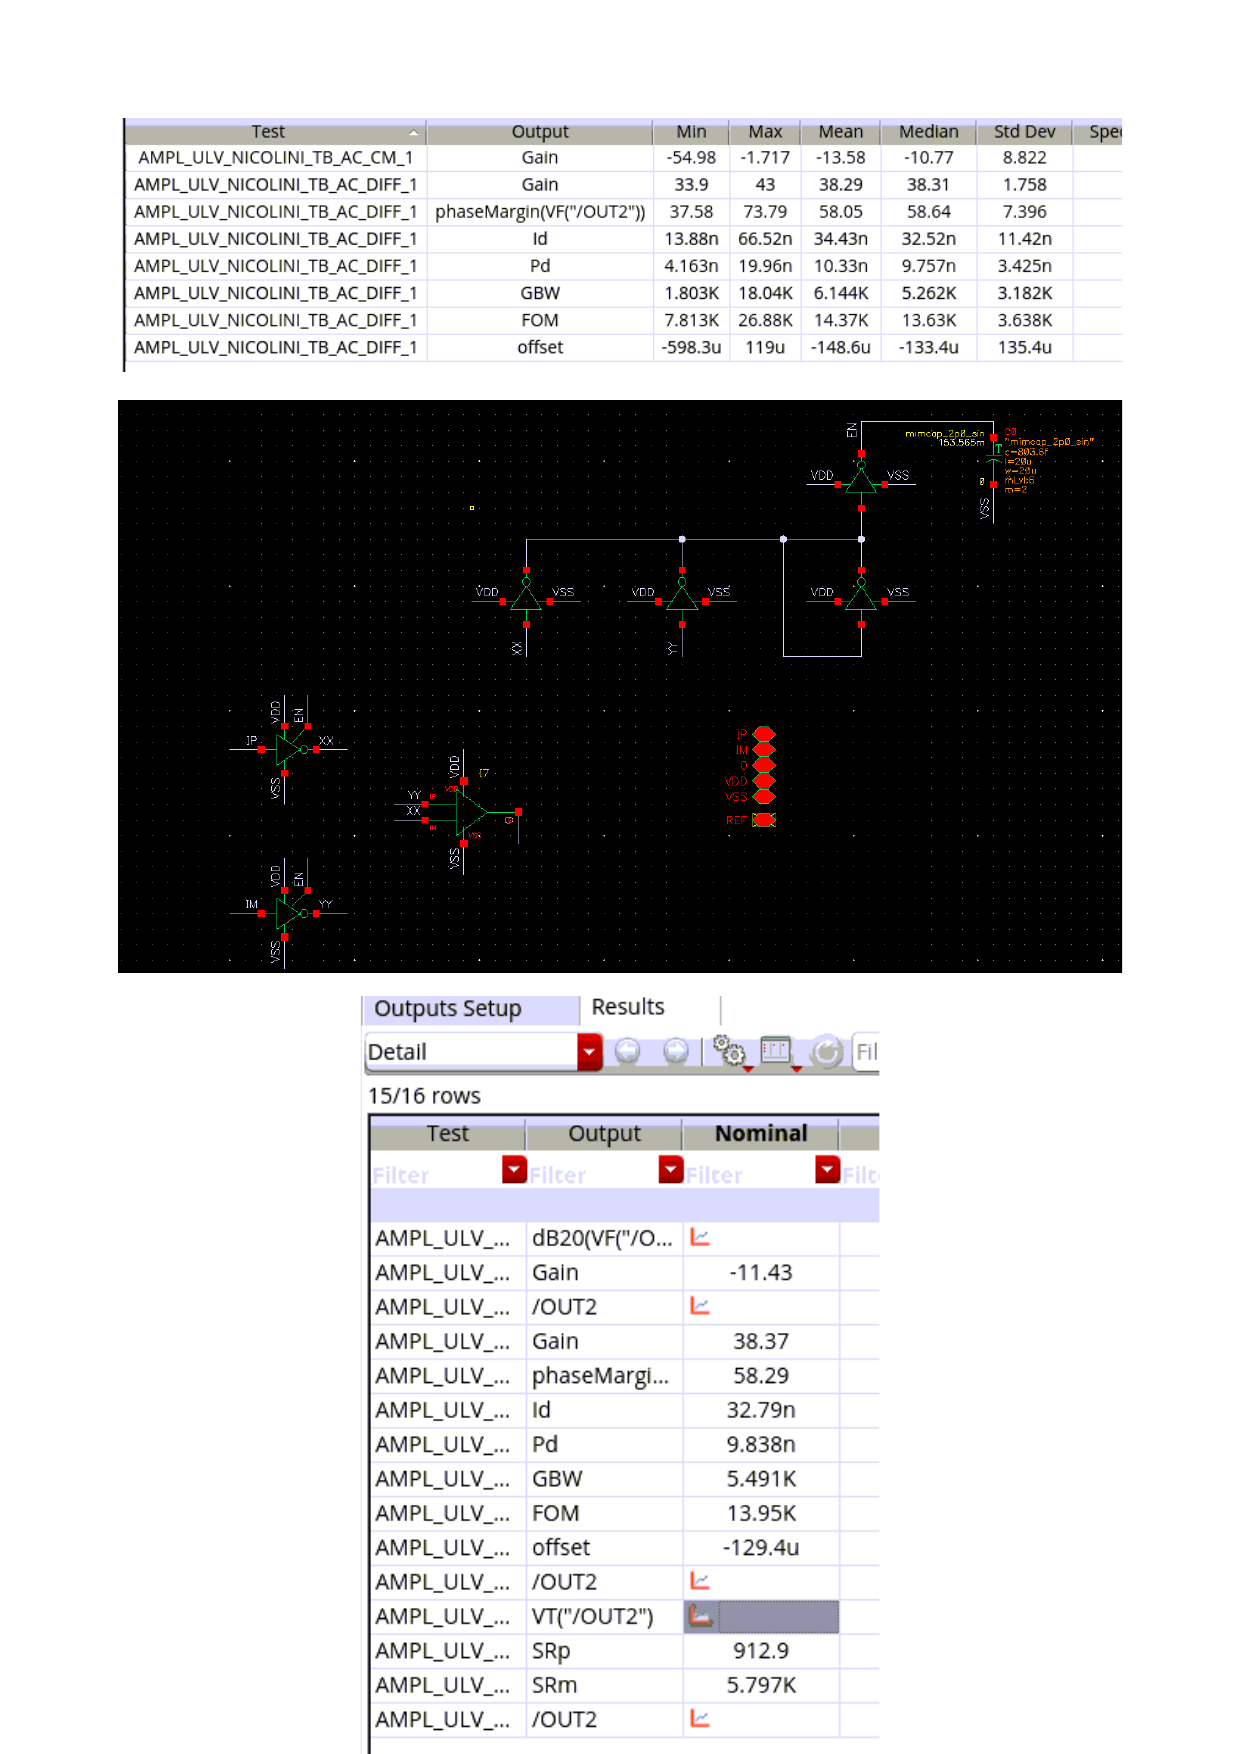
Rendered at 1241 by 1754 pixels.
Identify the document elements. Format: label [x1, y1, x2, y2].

picture [118, 400, 1123, 973]
picture [360, 996, 880, 1754]
picture [118, 118, 1123, 372]
